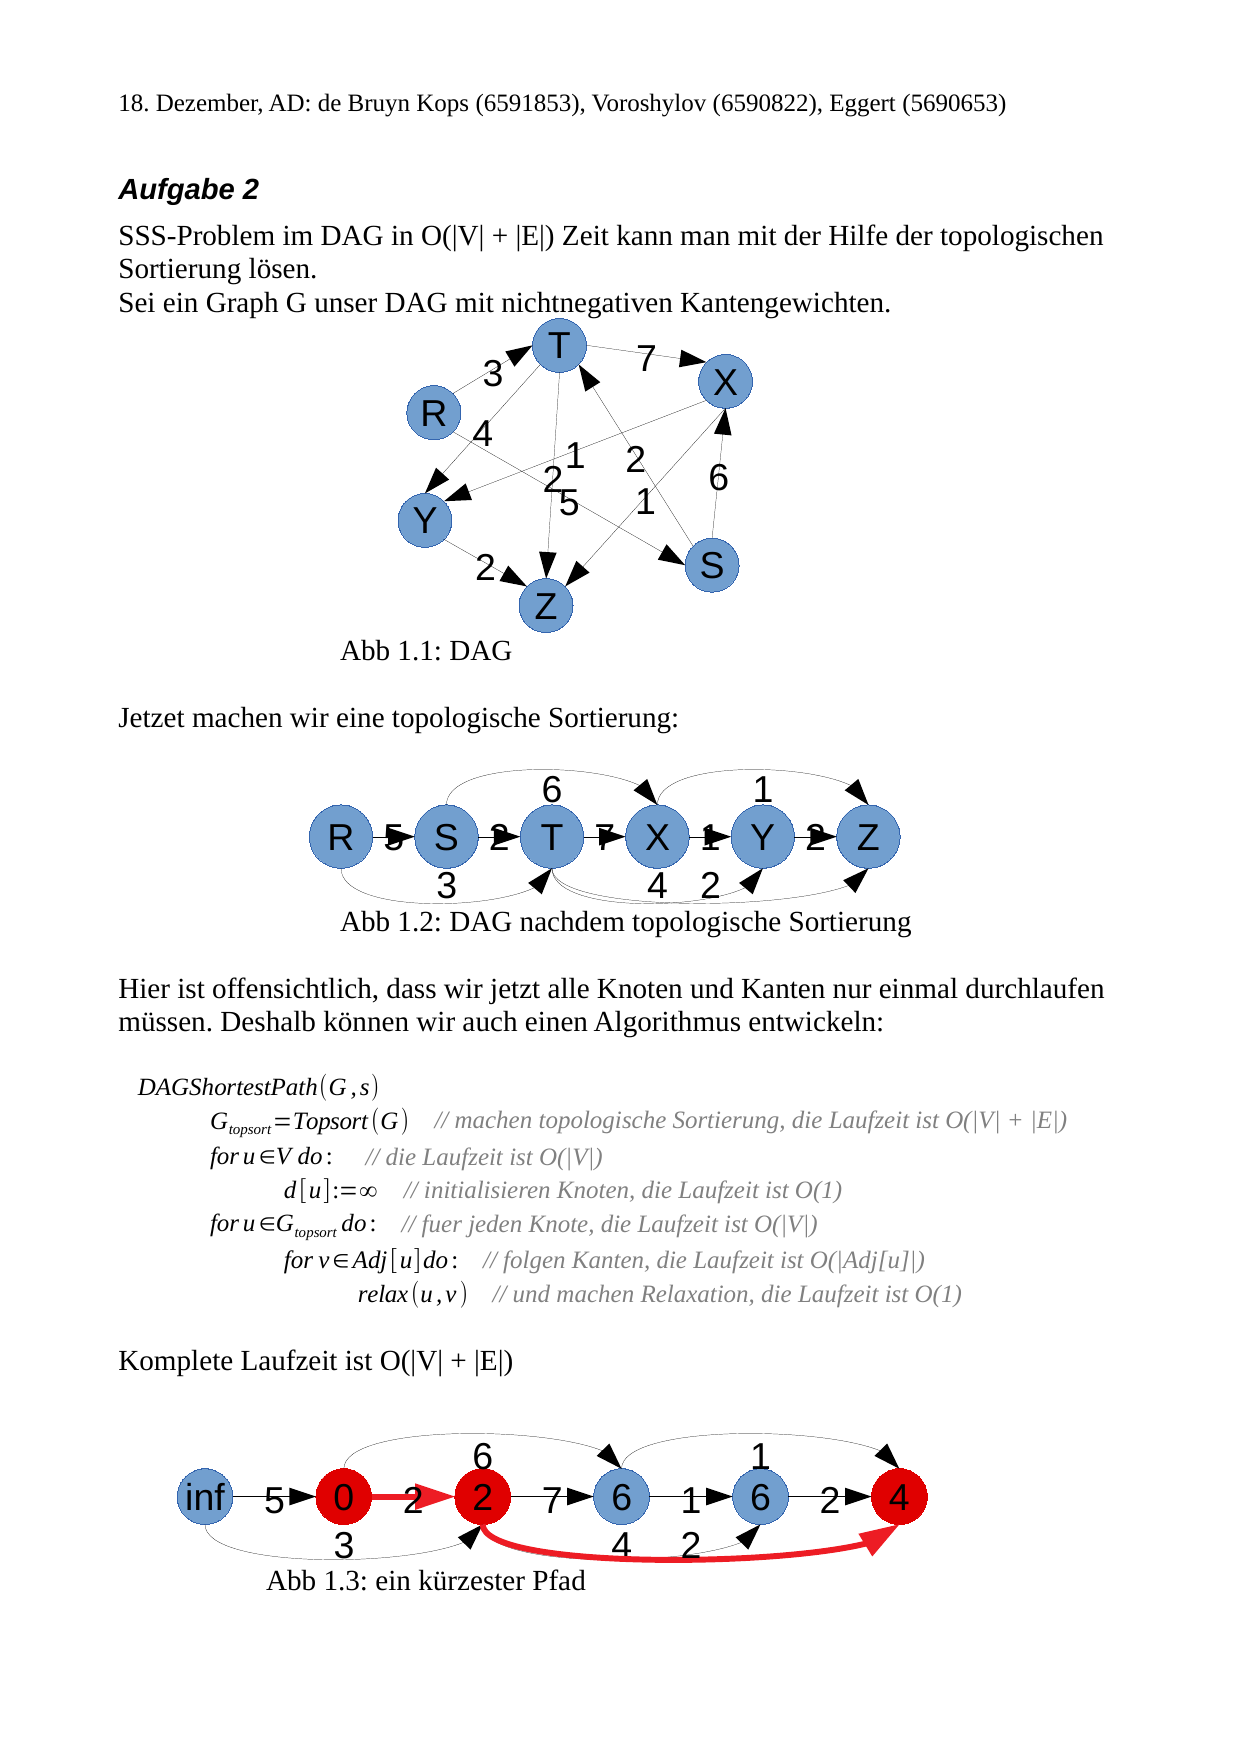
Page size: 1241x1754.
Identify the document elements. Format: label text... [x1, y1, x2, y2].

text // folgen Kanten, die Laufzeit ist O(|Adj[u]|) [118, 1241, 1122, 1275]
text SSS-Problem im DAG in O(|V| + |E|) Zeit kann man mit der Hilfe der topologischen Sortierung lösen. [118, 218, 1122, 285]
text Abb 1.3: ein kürzester Pfad [118, 1410, 1122, 1597]
text Abb 1.1: DAG [118, 318, 1122, 666]
text // initialisieren Knoten, die Laufzeit ist O(1) [118, 1171, 1122, 1205]
text Komplete Laufzeit ist O(|V| + |E|) [118, 1343, 1122, 1376]
text // die Laufzeit ist O(|V|) [118, 1138, 1122, 1171]
text // und machen Relaxation, die Laufzeit ist O(1) [118, 1275, 1122, 1309]
text Sei ein Graph G unser DAG mit nichtnegativen Kantengewichten. [118, 285, 1122, 318]
text // machen topologische Sortierung, die Laufzeit ist O(|V| + |E|) [118, 1101, 1122, 1138]
subtitle Aufgabe 2 [118, 172, 1122, 205]
text Hier ist offensichtlich, dass wir jetzt alle Knoten und Kanten nur einmal durchlaufen müssen. Deshalb können wir auch einen Algorithmus entwickeln: [118, 971, 1122, 1038]
text Abb 1.2: DAG nachdem topologische Sortierung [118, 767, 1122, 937]
text // fuer jeden Knote, die Laufzeit ist O(|V|) [118, 1205, 1122, 1241]
text Jetzet machen wir eine topologische Sortierung: [118, 700, 1122, 733]
